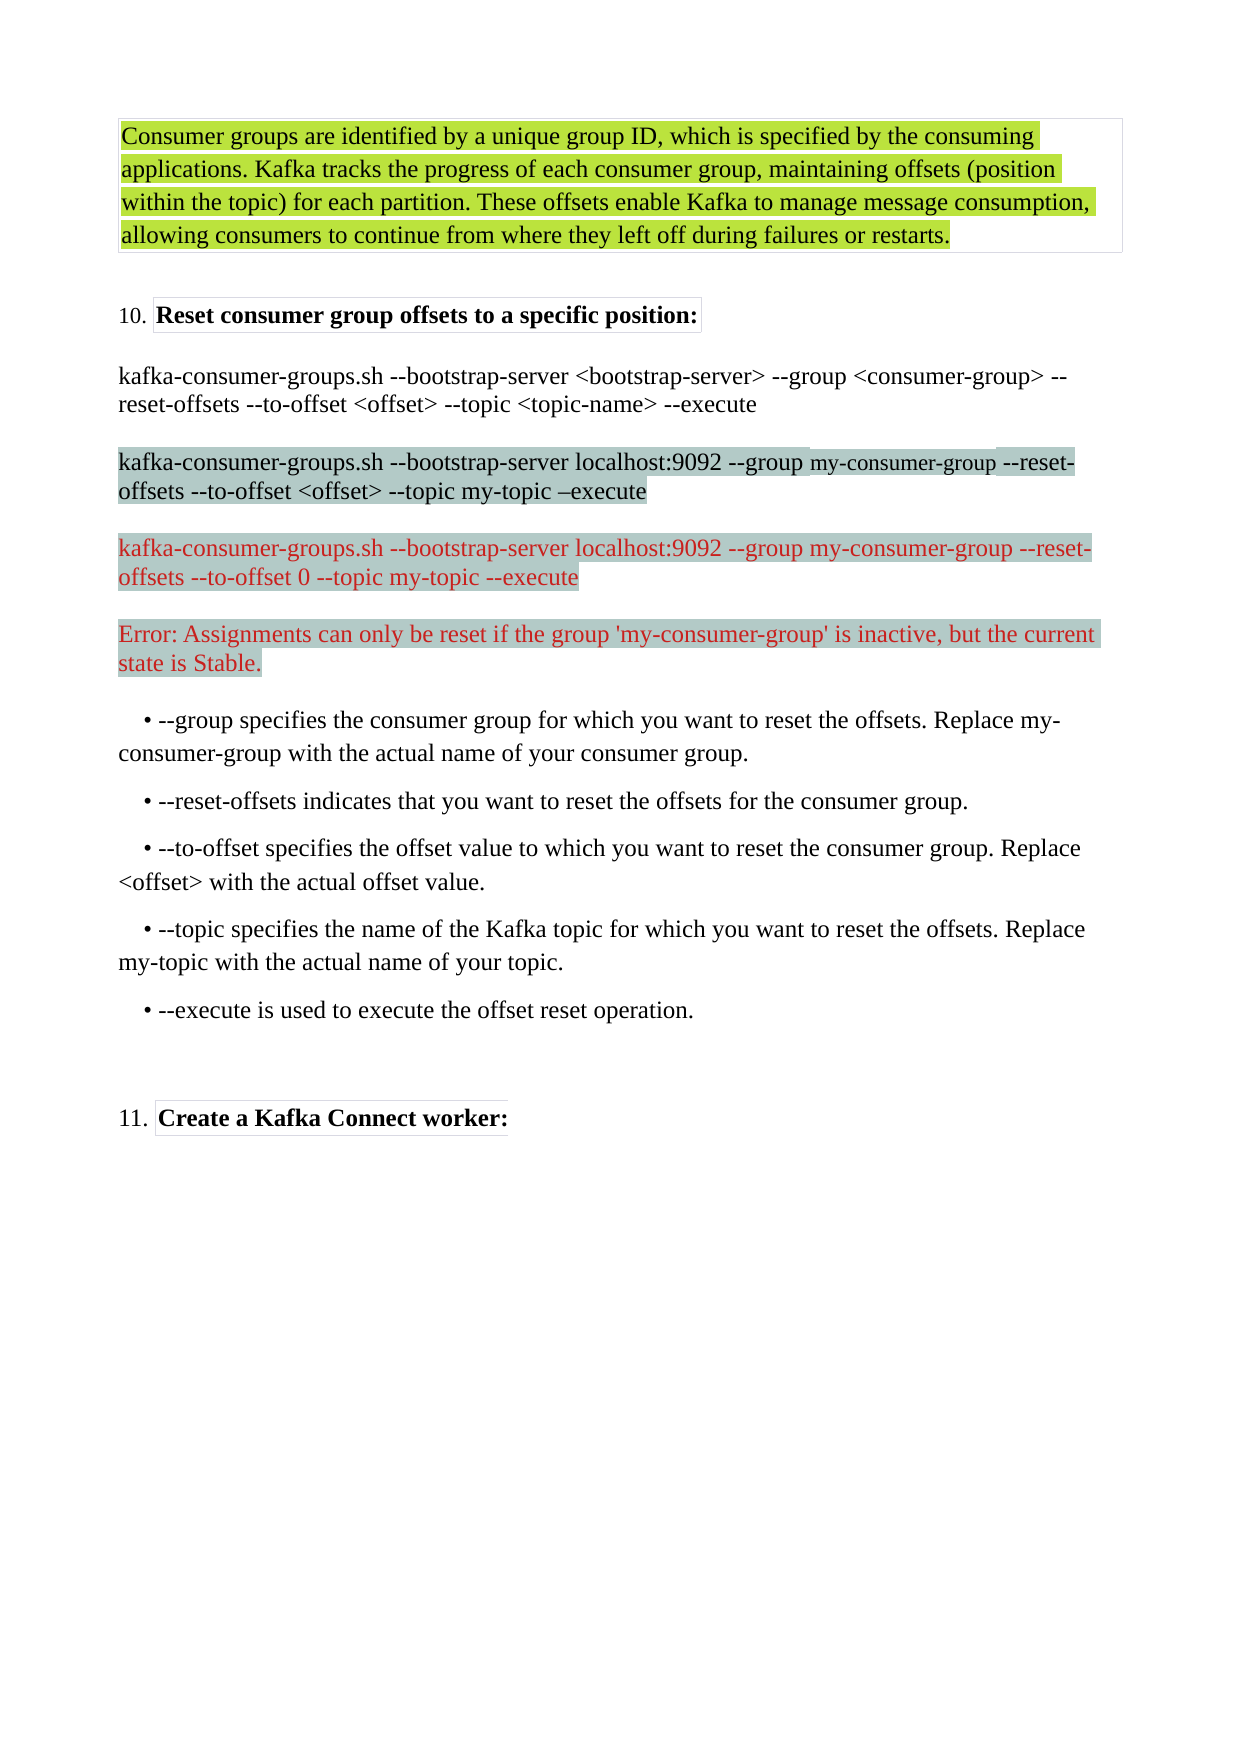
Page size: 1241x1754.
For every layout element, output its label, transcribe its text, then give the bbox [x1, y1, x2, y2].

text kafka-consumer-groups.sh --bootstrap-server localhost:9092 --group my-consumer-group --reset-offsets --to-offset <offset> --topic my-topic –execute [118, 447, 1122, 504]
text • --reset-offsets indicates that you want to reset the offsets for the consumer group. [118, 786, 1122, 815]
text Consumer groups are identified by a unique group ID, which is specified by the consuming applications. Kafka tracks the progress of each consumer group, maintaining offsets (position within the topic) for each partition. These offsets enable Kafka to manage message consumption, allowing consumers to continue from where they left off during failures or restarts. [119, 119, 1122, 252]
text • --to-offset specifies the offset value to which you want to reset the consumer group. Replace <offset> with the actual offset value. [118, 833, 1122, 895]
text • --topic specifies the name of the Kafka topic for which you want to reset the offsets. Replace my-topic with the actual name of your topic. [118, 914, 1122, 976]
text kafka-consumer-groups.sh --bootstrap-server localhost:9092 --group my-consumer-group --reset-offsets --to-offset 0 --topic my-topic --execute [118, 533, 1122, 591]
text • --execute is used to execute the offset reset operation. [118, 995, 1122, 1023]
text Reset consumer group offsets to a specific position: [154, 298, 701, 332]
text [702, 297, 1122, 332]
text 11. Create a Kafka Connect worker: [118, 1100, 1122, 1163]
text Error: Assignments can only be reset if the group 'my-consumer-group' is inactive, but the current state is Stable. [118, 619, 1122, 677]
text • --group specifies the consumer group for which you want to reset the offsets. Replace my-consumer-group with the actual name of your consumer group. [118, 705, 1122, 767]
text kafka-consumer-groups.sh --bootstrap-server <bootstrap-server> --group <consumer-group> --reset-offsets --to-offset <offset> --topic <topic-name> --execute [118, 361, 1122, 418]
text 10. [118, 297, 153, 332]
